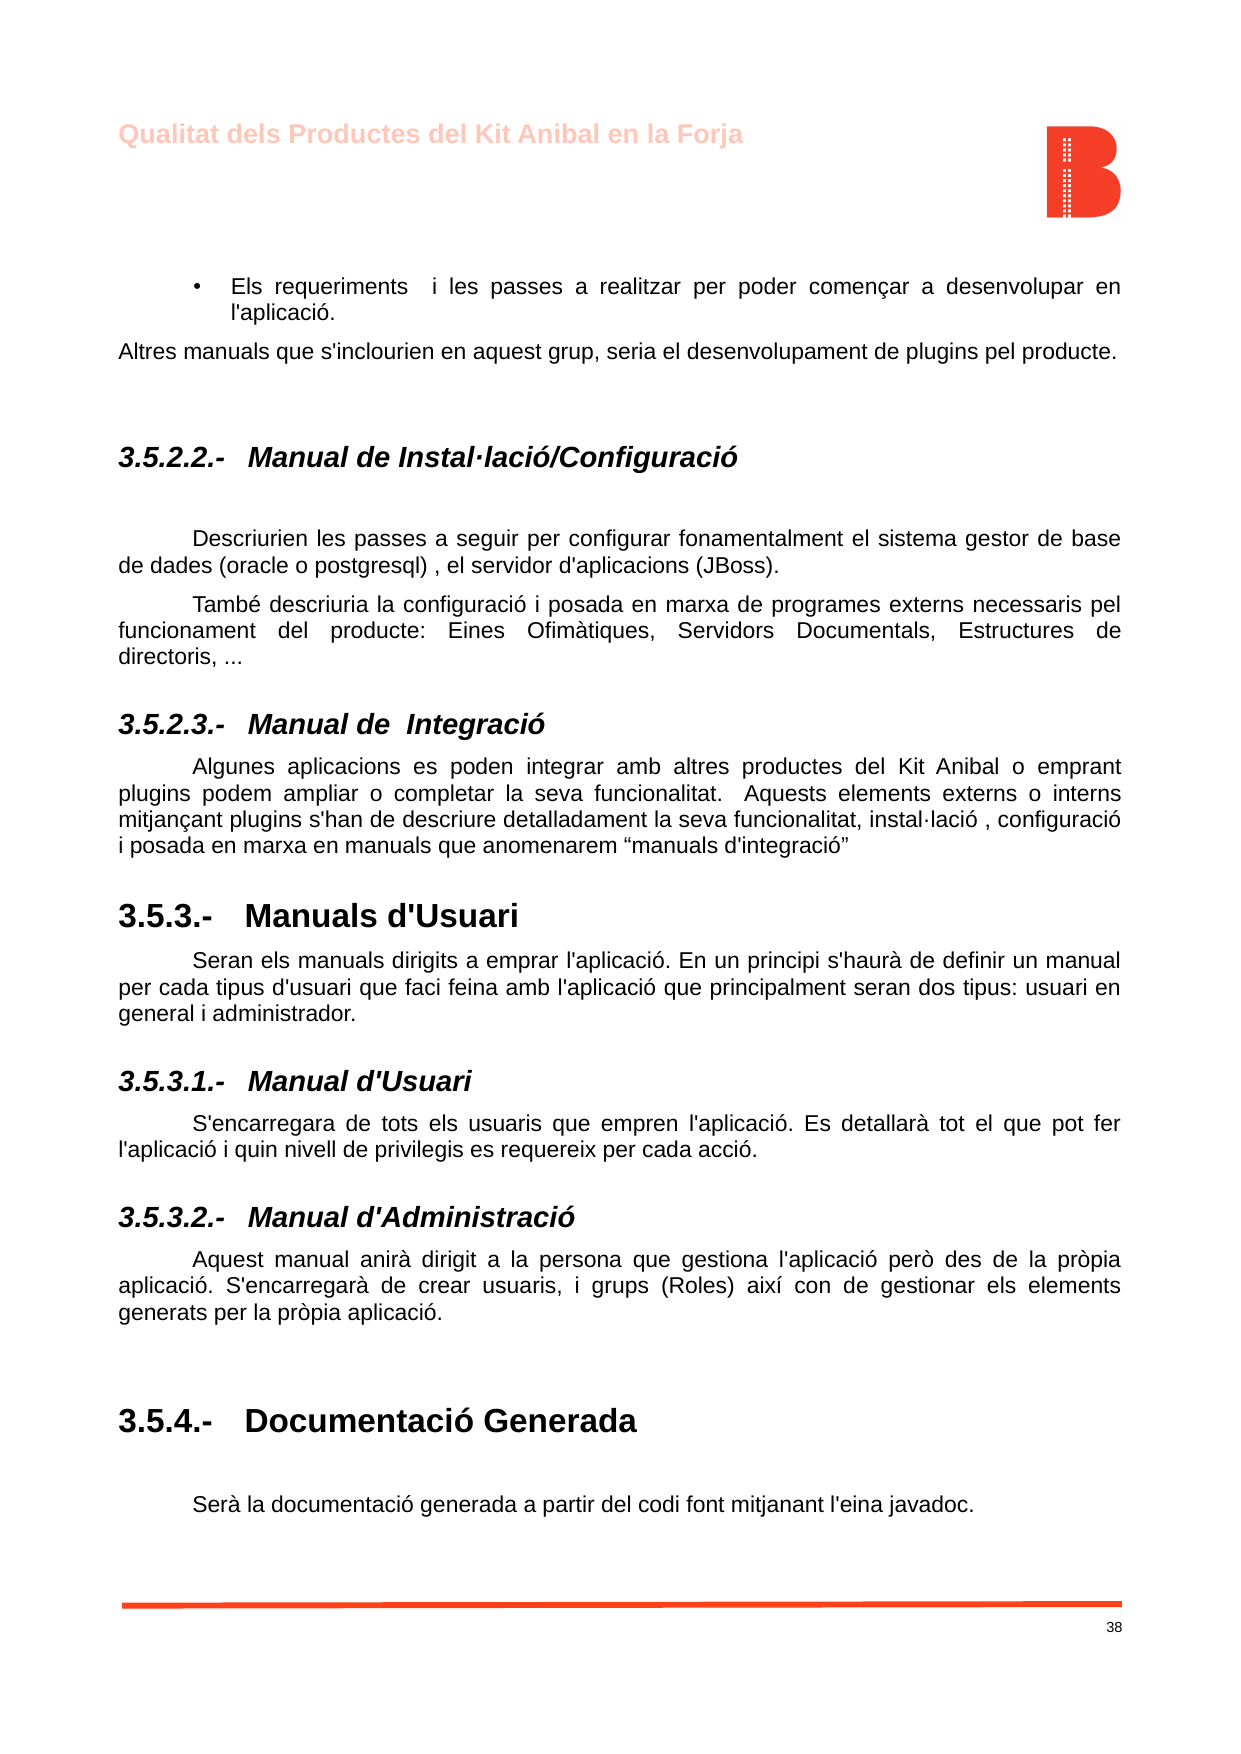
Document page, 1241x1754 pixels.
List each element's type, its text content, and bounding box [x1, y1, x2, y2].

subtitle Manual de Instal·lació/Configuració [118, 441, 1122, 474]
text Algunes aplicacions es poden integrar amb altres productes del Kit Anibal o emprant plugins podem ampliar o completar la seva funcionalitat. Aquests elements externs o interns mitjançant plugins s'han de descriure detalladament la seva funcionalitat, instal·lació , configuració i posada en marxa en manuals que anomenarem “manuals d'integració” [118, 753, 1122, 859]
subtitle Manuals d'Usuari [118, 896, 1122, 934]
subtitle Manual de Integració [118, 707, 1122, 741]
text Serà la documentació generada a partir del codi font mitjanant l'eina javadoc. [118, 1491, 1122, 1517]
subtitle Manual d'Usuari [118, 1064, 1122, 1097]
text S'encarregara de tots els usuaris que empren l'aplicació. Es detallarà tot el que pot fer l'aplicació i quin nivell de privilegis es requereix per cada acció. [118, 1110, 1122, 1162]
text Descriurien les passes a seguir per configurar fonamentalment el sistema gestor de base de dades (oracle o postgresql) , el servidor d'aplicacions (JBoss). [118, 525, 1122, 578]
text També descriuria la configuració i posada en marxa de programes externs necessaris pel funcionament del producte: Eines Ofimàtiques, Servidors Documentals, Estructures de directoris, ... [118, 591, 1122, 670]
subtitle Manual d'Administració [118, 1200, 1122, 1233]
picture [1036, 124, 1130, 221]
list Els requeriments i les passes a realitzar per poder començar a desenvolupar en l'aplicació. [193, 273, 1122, 325]
text Aquest manual anirà dirigit a la persona que gestiona l'aplicació però des de la pròpia aplicació. S'encarregarà de crear usuaris, i grups (Roles) així con de gestionar els elements generats per la pròpia aplicació. [118, 1246, 1122, 1325]
text Altres manuals que s'inclourien en aquest grup, seria el desenvolupament de plugins pel producte. [118, 338, 1122, 364]
text Seran els manuals dirigits a emprar l'aplicació. En un principi s'haurà de definir un manual per cada tipus d'usuari que faci feina amb l'aplicació que principalment seran dos tipus: usuari en general i administrador. [118, 947, 1122, 1026]
subtitle Documentació Generada [118, 1401, 1122, 1440]
